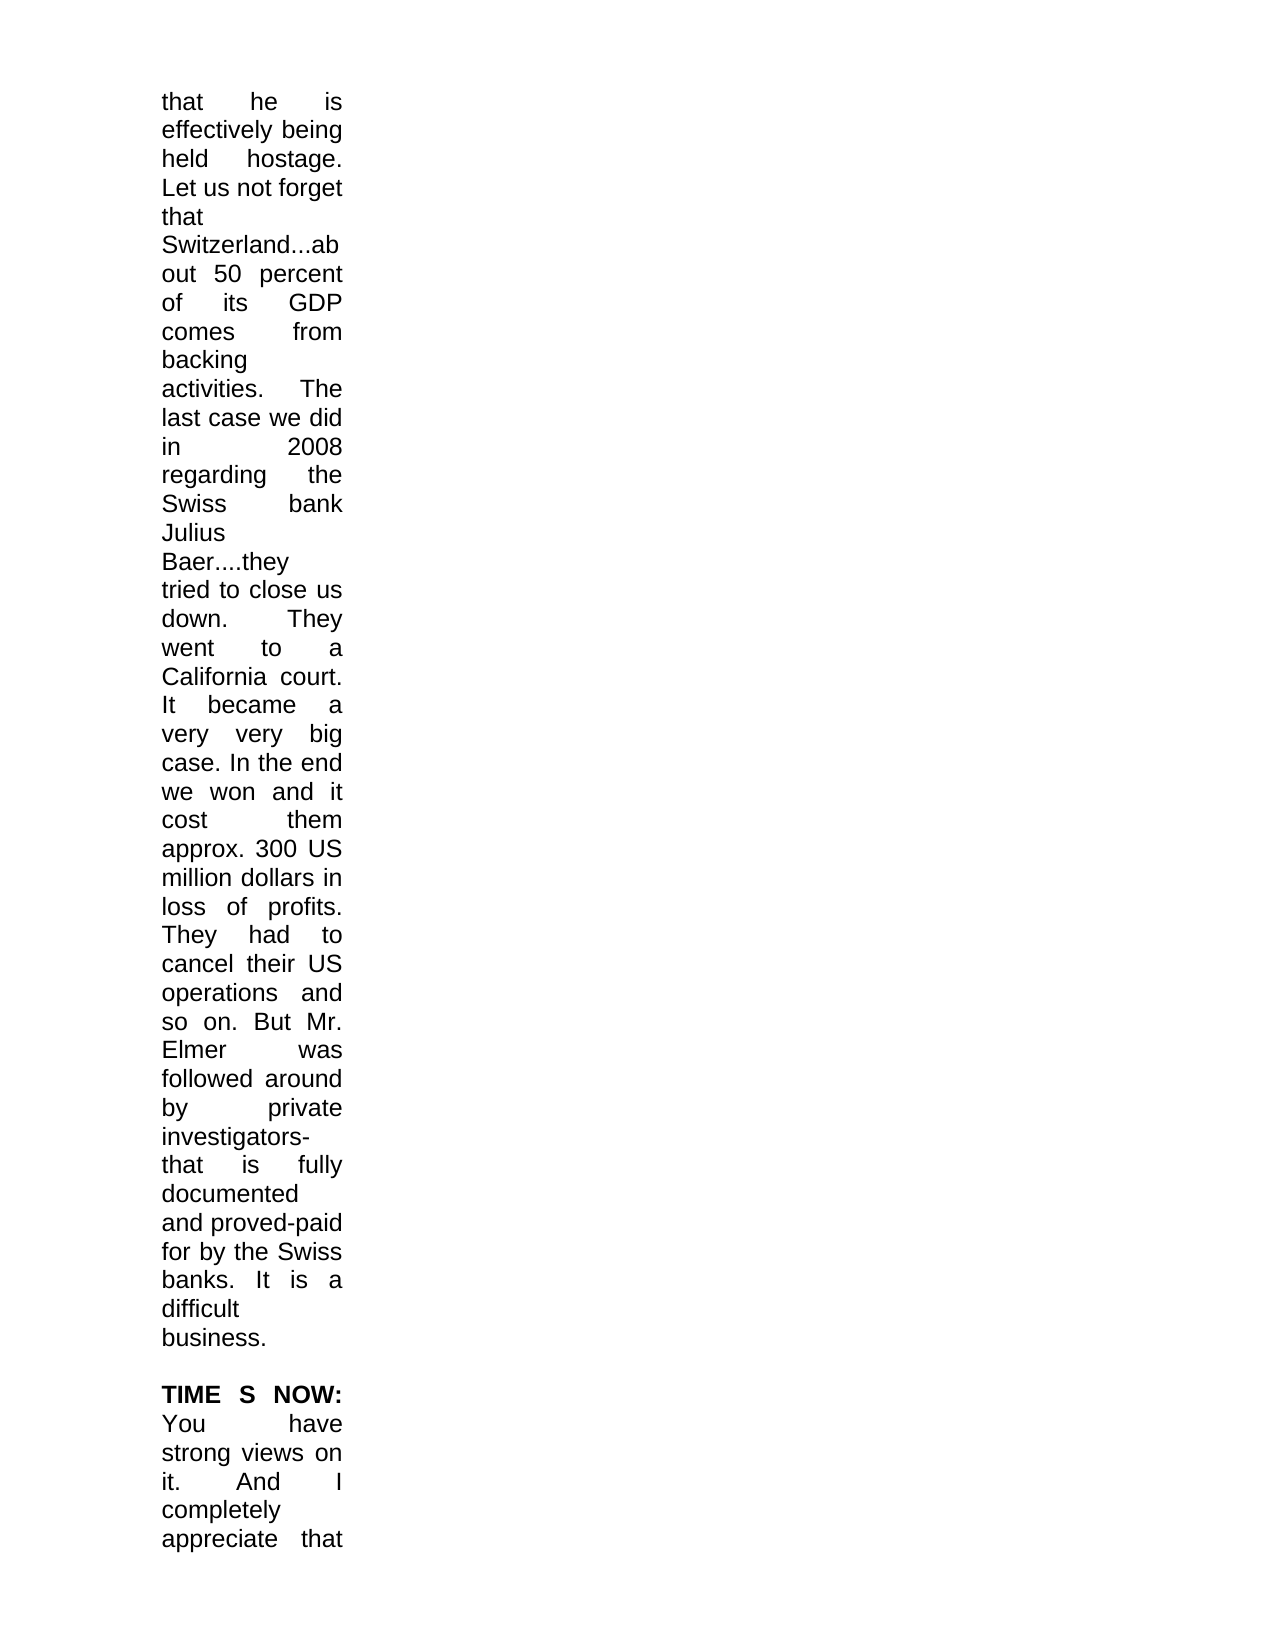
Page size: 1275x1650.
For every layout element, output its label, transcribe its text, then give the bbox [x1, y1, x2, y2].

table_header [150, 75, 1125, 1564]
table_cell that he is effectively being held hostage. Let us not forget that Switzerland...about 50 percent of its GDP comes from backing activities. The last case we did in 2008 regarding the Swiss bank Julius Baer....they tried to close us down. They went to a California court. It became a very very big case. In the end we won and it cost them approx. 300 US million dollars in loss of profits. They had to cancel their US operations and so on. But Mr. Elmer was followed around by private investigators- that is fully documented and proved-paid for by the Swiss banks. It is a difficult business. TIME S NOW: You have strong views on it. And I completely appreciate that [156, 81, 348, 1558]
